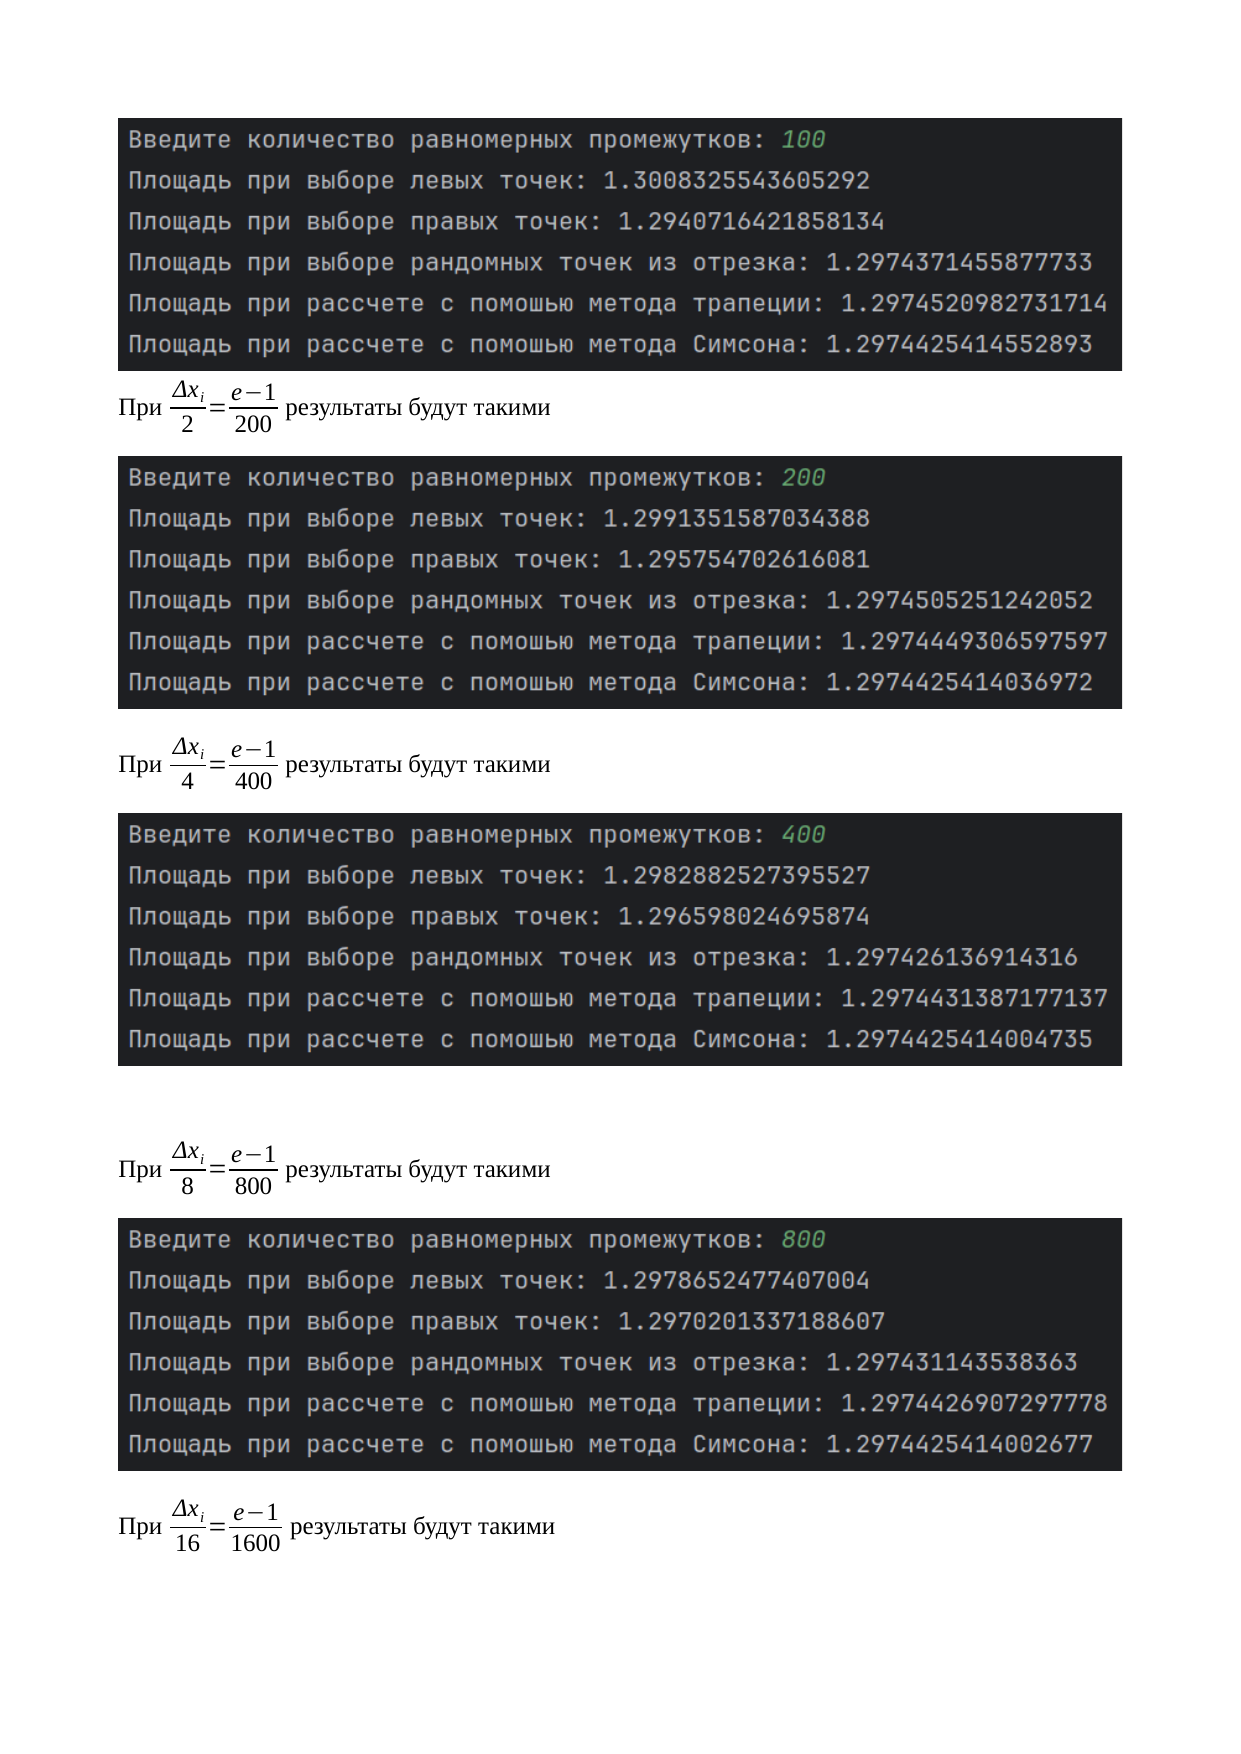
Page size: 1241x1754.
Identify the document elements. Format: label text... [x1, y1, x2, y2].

text При результаты будут такими [118, 1471, 1122, 1557]
text При результаты будут такими [118, 709, 1122, 795]
picture [118, 813, 1123, 1066]
text При результаты будут такими [118, 371, 1122, 438]
text При результаты будут такими [118, 1137, 1122, 1199]
picture [118, 1218, 1123, 1471]
picture [118, 456, 1123, 709]
picture [118, 118, 1123, 371]
